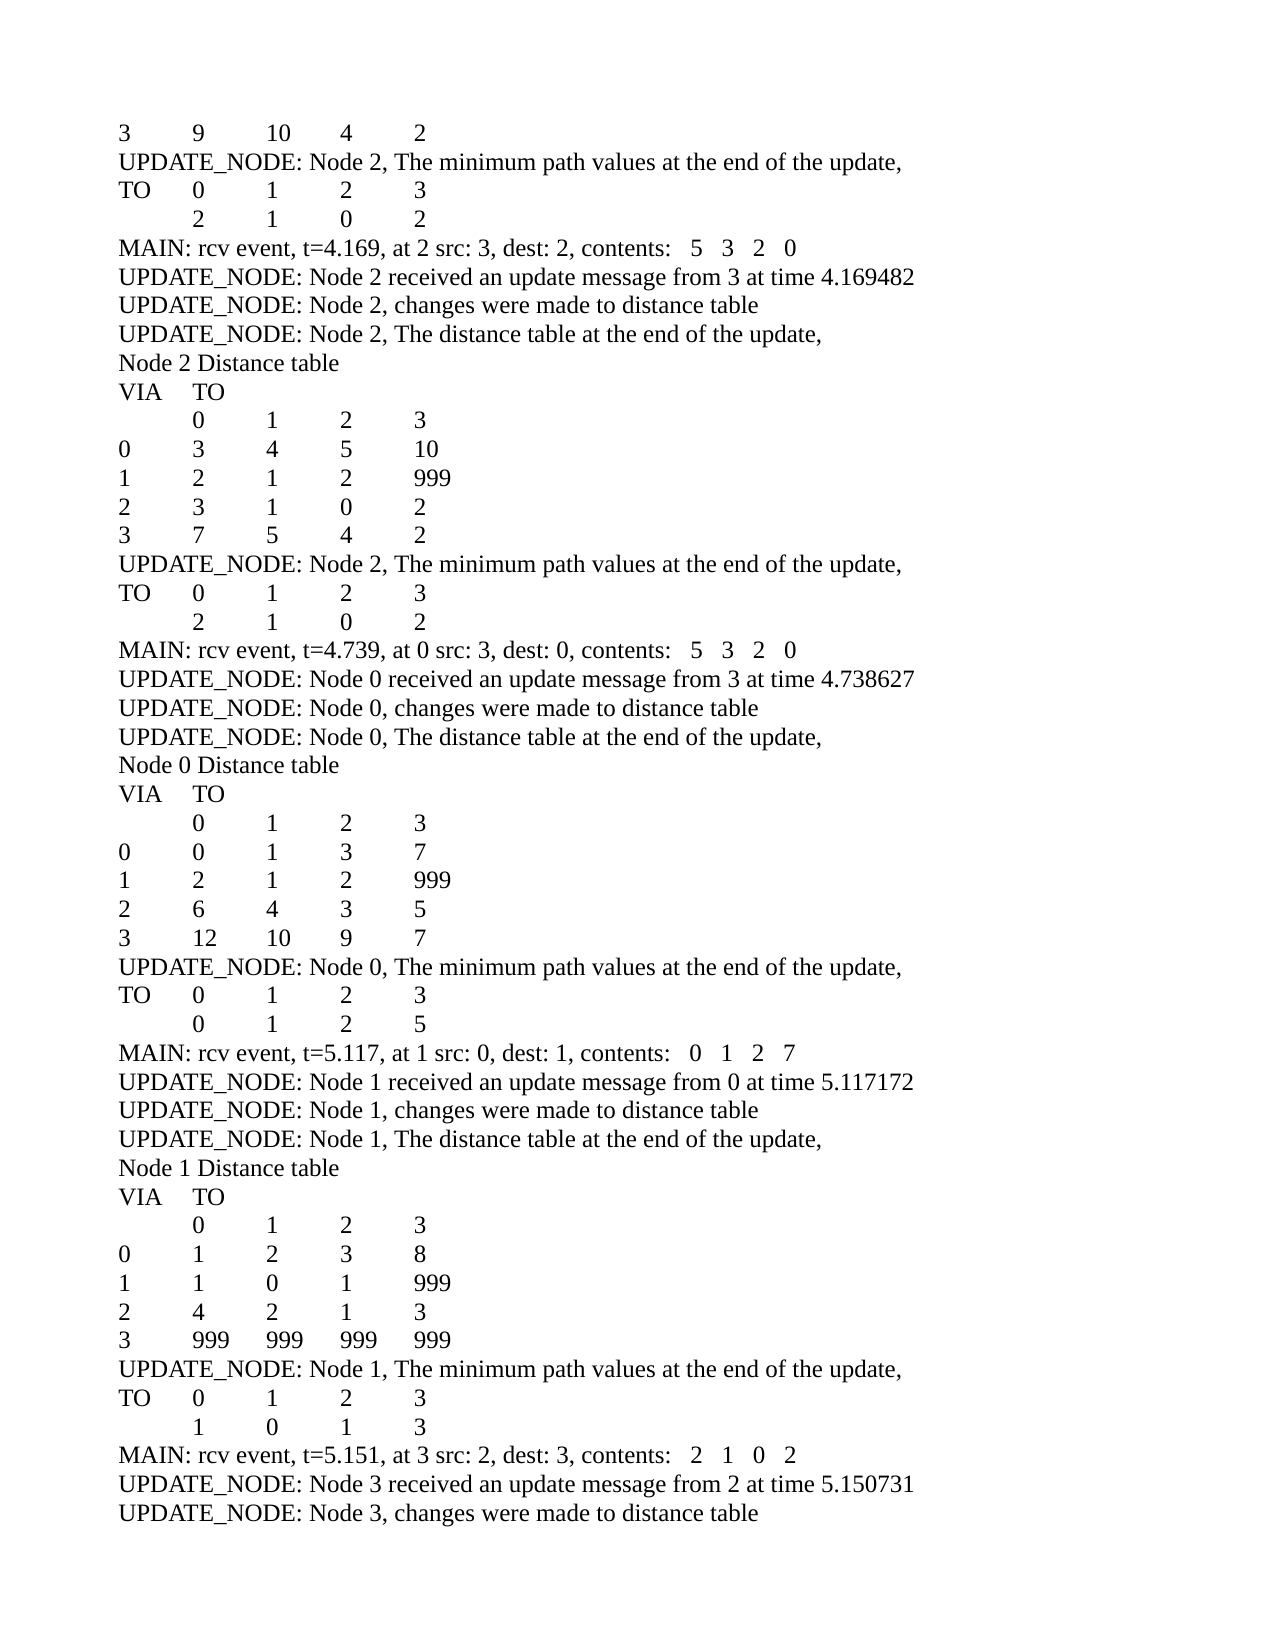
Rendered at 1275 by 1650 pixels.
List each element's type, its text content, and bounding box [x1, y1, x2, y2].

text 0 1 2 3 [118, 406, 1157, 434]
text TO 0 1 2 3 [118, 578, 1157, 607]
text MAIN: rcv event, t=5.117, at 1 src: 0, dest: 1, contents: 0 1 2 7 [118, 1038, 1157, 1067]
text TO 0 1 2 3 [118, 176, 1157, 204]
text 1 0 1 3 [118, 1412, 1157, 1441]
text 0 1 2 3 [118, 1211, 1157, 1239]
text 2 4 2 1 3 [118, 1297, 1157, 1326]
text TO 0 1 2 3 [118, 981, 1157, 1009]
text 0 1 2 3 [118, 808, 1157, 837]
text 3 999 999 999 999 [118, 1326, 1157, 1354]
text Node 2 Distance table [118, 348, 1157, 377]
text UPDATE_NODE: Node 2, The minimum path values at the end of the update, [118, 147, 1157, 176]
text UPDATE_NODE: Node 1, The minimum path values at the end of the update, [118, 1354, 1157, 1383]
text UPDATE_NODE: Node 0 received an update message from 3 at time 4.738627 [118, 664, 1157, 693]
text UPDATE_NODE: Node 1, The distance table at the end of the update, [118, 1124, 1157, 1153]
text 3 7 5 4 2 [118, 521, 1157, 549]
text 3 12 10 9 7 [118, 923, 1157, 952]
text 2 1 0 2 [118, 607, 1157, 636]
text 3 9 10 4 2 [118, 118, 1157, 147]
text Node 0 Distance table [118, 751, 1157, 779]
text VIA TO [118, 377, 1157, 406]
text UPDATE_NODE: Node 0, changes were made to distance table [118, 693, 1157, 722]
text 0 1 2 3 8 [118, 1239, 1157, 1268]
text VIA TO [118, 1182, 1157, 1211]
text UPDATE_NODE: Node 2, The minimum path values at the end of the update, [118, 549, 1157, 578]
text 1 1 0 1 999 [118, 1268, 1157, 1297]
text Node 1 Distance table [118, 1153, 1157, 1182]
text UPDATE_NODE: Node 2, changes were made to distance table [118, 291, 1157, 319]
text 1 2 1 2 999 [118, 866, 1157, 894]
text 2 1 0 2 [118, 204, 1157, 233]
text TO 0 1 2 3 [118, 1383, 1157, 1412]
text 0 3 4 5 10 [118, 434, 1157, 463]
text UPDATE_NODE: Node 0, The minimum path values at the end of the update, [118, 952, 1157, 981]
text UPDATE_NODE: Node 2 received an update message from 3 at time 4.169482 [118, 262, 1157, 291]
text UPDATE_NODE: Node 3 received an update message from 2 at time 5.150731 [118, 1469, 1157, 1498]
text MAIN: rcv event, t=4.739, at 0 src: 3, dest: 0, contents: 5 3 2 0 [118, 636, 1157, 664]
text UPDATE_NODE: Node 2, The distance table at the end of the update, [118, 319, 1157, 348]
text UPDATE_NODE: Node 0, The distance table at the end of the update, [118, 722, 1157, 751]
text 2 3 1 0 2 [118, 492, 1157, 521]
text UPDATE_NODE: Node 1, changes were made to distance table [118, 1096, 1157, 1124]
text 0 1 2 5 [118, 1009, 1157, 1038]
text 1 2 1 2 999 [118, 463, 1157, 492]
text VIA TO [118, 779, 1157, 808]
text MAIN: rcv event, t=4.169, at 2 src: 3, dest: 2, contents: 5 3 2 0 [118, 233, 1157, 262]
text UPDATE_NODE: Node 3, changes were made to distance table [118, 1498, 1157, 1527]
text 2 6 4 3 5 [118, 894, 1157, 923]
text 0 0 1 3 7 [118, 837, 1157, 866]
text MAIN: rcv event, t=5.151, at 3 src: 2, dest: 3, contents: 2 1 0 2 [118, 1441, 1157, 1469]
text UPDATE_NODE: Node 1 received an update message from 0 at time 5.117172 [118, 1067, 1157, 1096]
